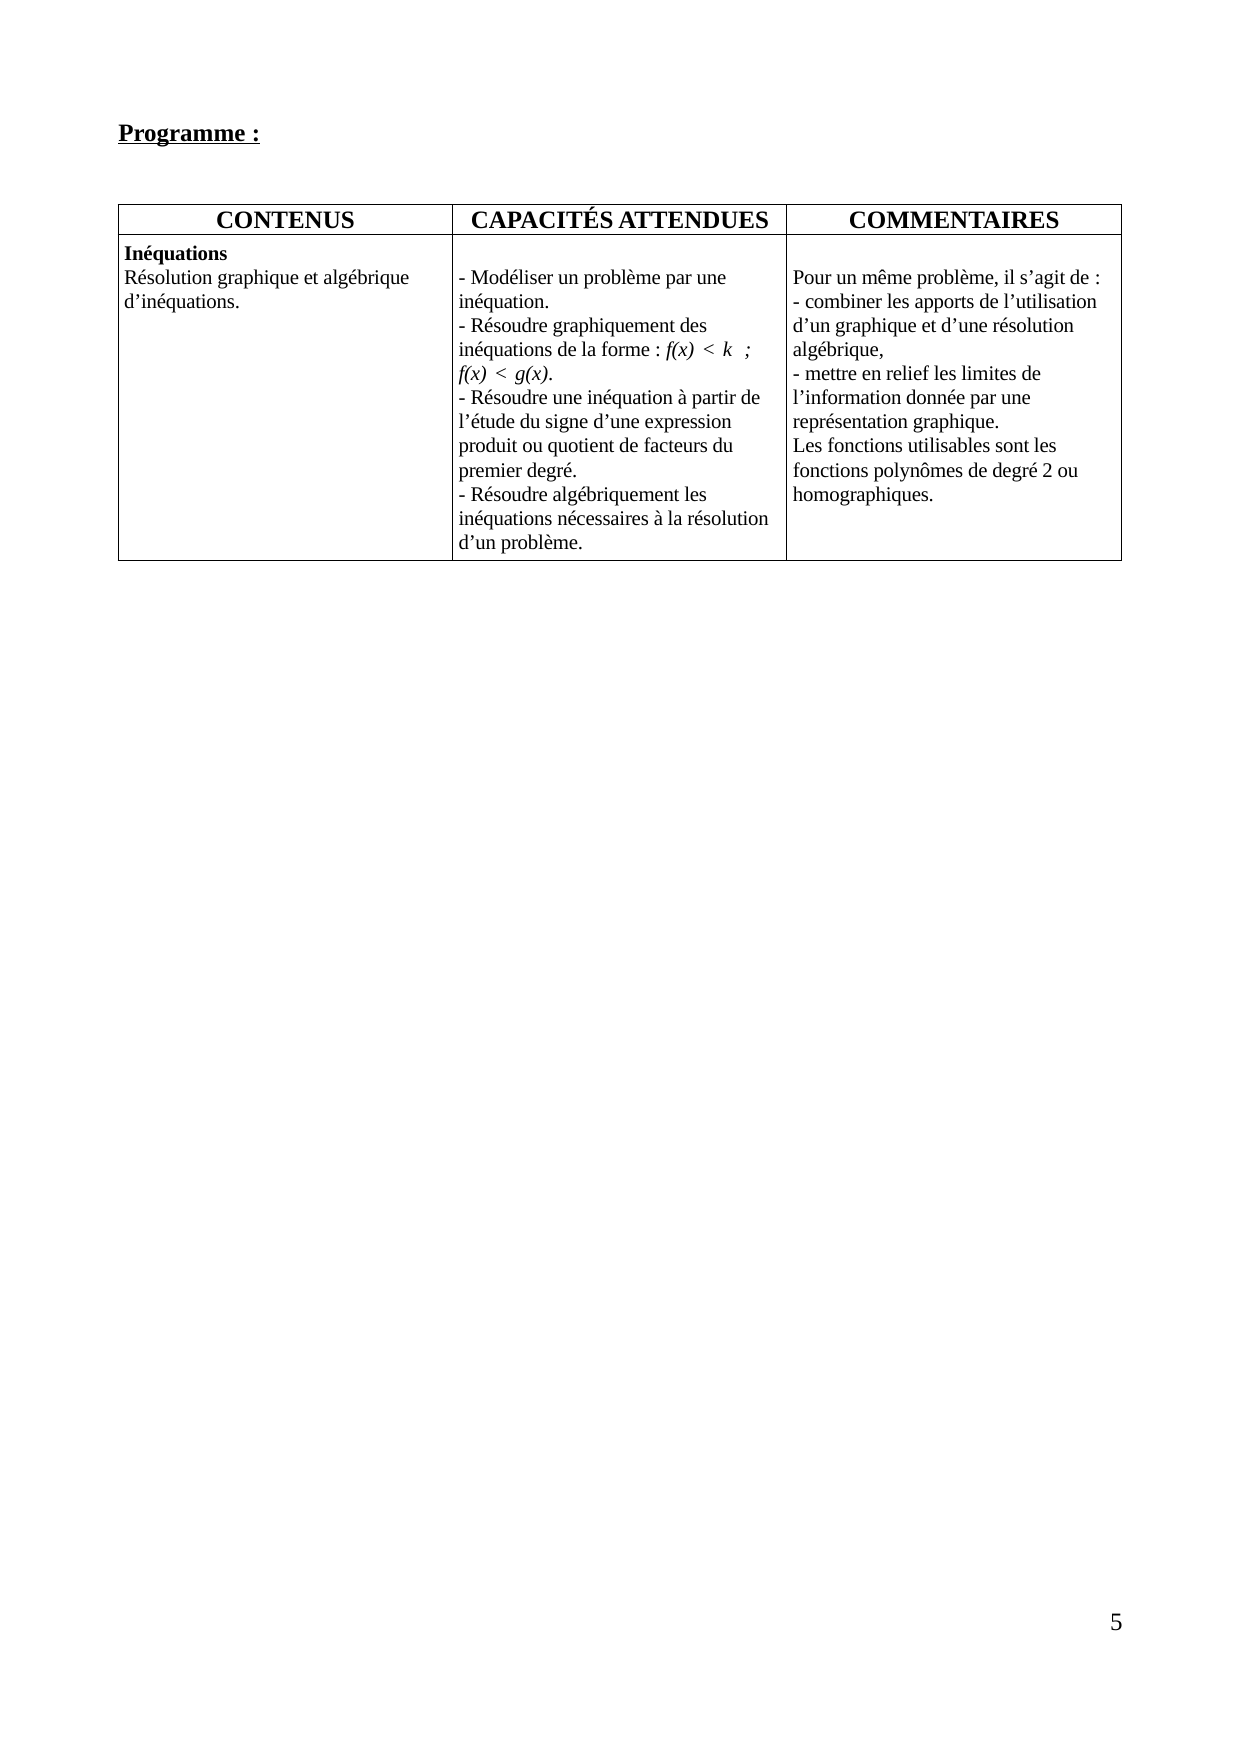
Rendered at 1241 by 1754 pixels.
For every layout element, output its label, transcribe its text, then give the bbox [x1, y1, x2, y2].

text Programme : [118, 118, 1122, 147]
table_header CAPACITÉS ATTENDUES [453, 205, 786, 234]
table_header CONTENUS [119, 205, 452, 234]
table_cell Inéquations Résolution graphique et algébrique d’inéquations. [119, 235, 452, 559]
table_header COMMENTAIRES [787, 205, 1121, 234]
table_cell - Modéliser un problème par une inéquation. - Résoudre graphiquement des inéquations de la forme : f(x) < k ; f(x) < g(x). - Résoudre une inéquation à partir de l’étude du signe d’une expression produit ou quotient de facteurs du premier degré. - Résoudre algébriquement les inéquations nécessaires à la résolution d’un problème. [453, 235, 786, 559]
table_cell Pour un même problème, il s’agit de : - combiner les apports de l’utilisation d’un graphique et d’une résolution algébrique, - mettre en relief les limites de l’information donnée par une représentation graphique. Les fonctions utilisables sont les fonctions polynômes de degré 2 ou homographiques. [787, 235, 1121, 559]
